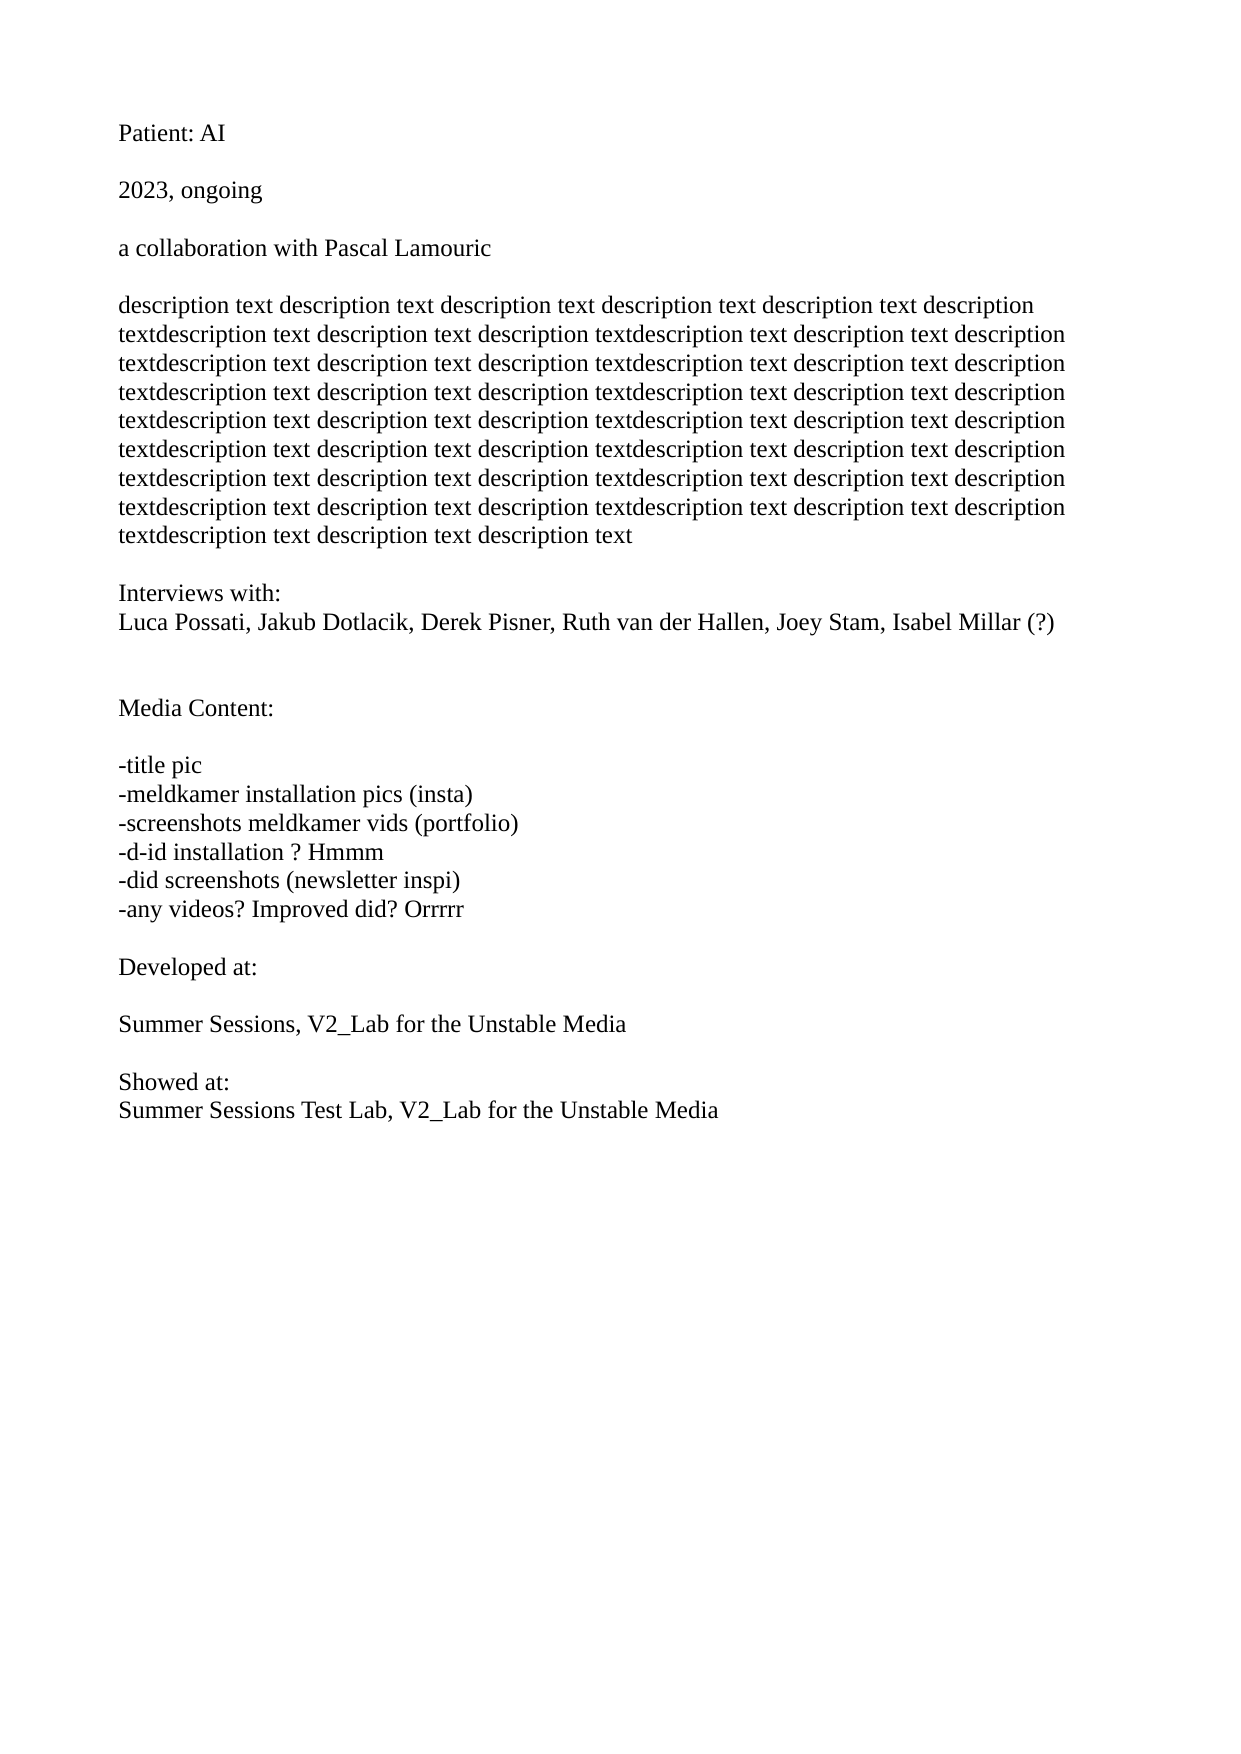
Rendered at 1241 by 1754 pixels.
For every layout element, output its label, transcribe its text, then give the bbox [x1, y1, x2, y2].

text a collaboration with Pascal Lamouric [118, 233, 1122, 262]
text Interviews with: [118, 578, 1122, 607]
text Patient: AI [118, 118, 1122, 147]
text -screenshots meldkamer vids (portfolio) [118, 808, 1122, 837]
text Summer Sessions, V2_Lab for the Unstable Media [118, 1009, 1122, 1038]
text 2023, ongoing [118, 176, 1122, 204]
text -any videos? Improved did? Orrrrr [118, 894, 1122, 923]
text Showed at: [118, 1067, 1122, 1096]
text Luca Possati, Jakub Dotlacik, Derek Pisner, Ruth van der Hallen, Joey Stam, Isabel Millar (?) [118, 607, 1122, 636]
text -d-id installation ? Hmmm [118, 837, 1122, 866]
text Developed at: [118, 952, 1122, 981]
text -meldkamer installation pics (insta) [118, 779, 1122, 808]
text Summer Sessions Test Lab, V2_Lab for the Unstable Media [118, 1096, 1122, 1124]
text -did screenshots (newsletter inspi) [118, 866, 1122, 894]
text -title pic [118, 751, 1122, 779]
text description text description text description text description text description text description textdescription text description text description textdescription text description text description textdescription text description text description textdescription text description text description textdescription text description text description textdescription text description text description textdescription text description text description textdescription text description text description textdescription text description text description textdescription text description text description textdescription text description text description textdescription text description text description textdescription text description text description textdescription text description text description textdescription text description text description text [118, 291, 1122, 549]
text Media Content: [118, 693, 1122, 722]
